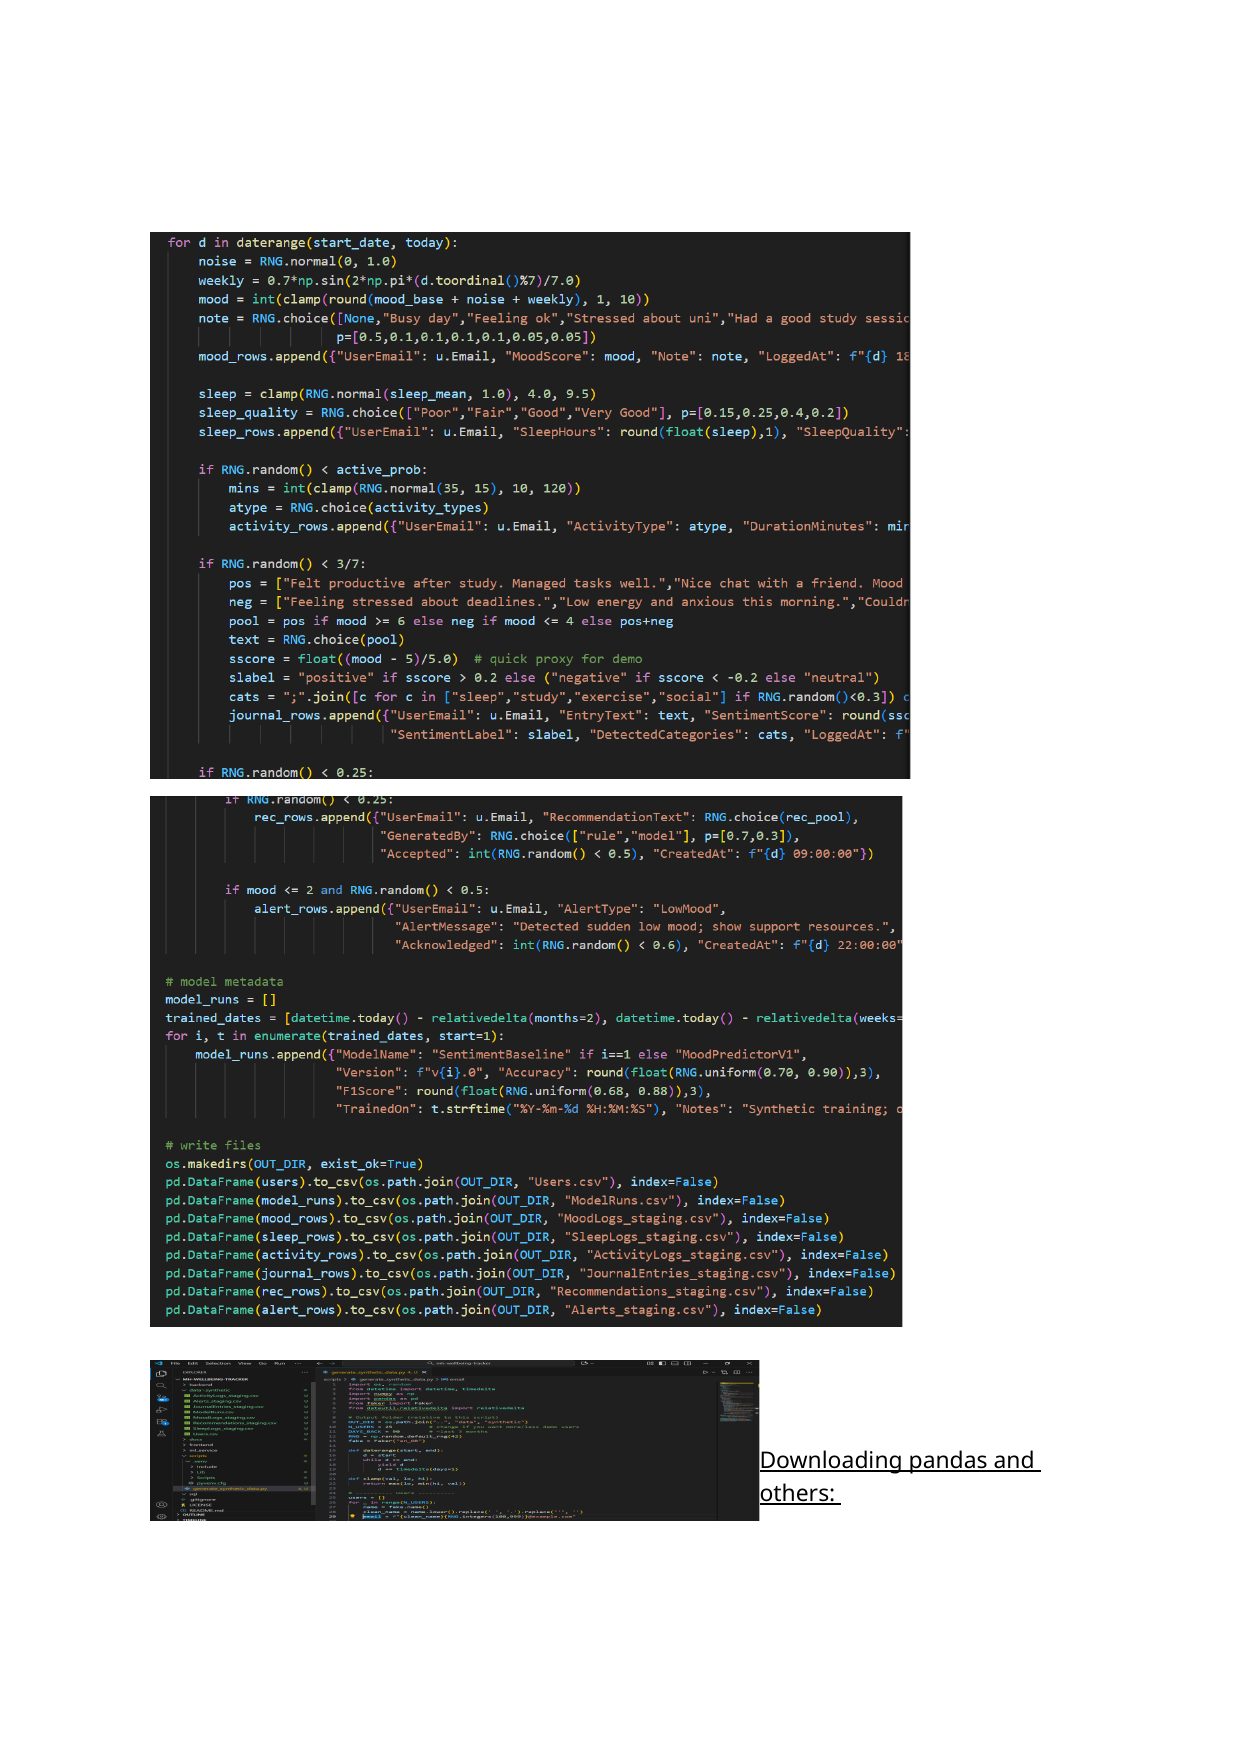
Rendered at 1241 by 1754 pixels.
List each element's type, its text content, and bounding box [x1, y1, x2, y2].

text Downloading pandas and others: [760, 1444, 1090, 1508]
